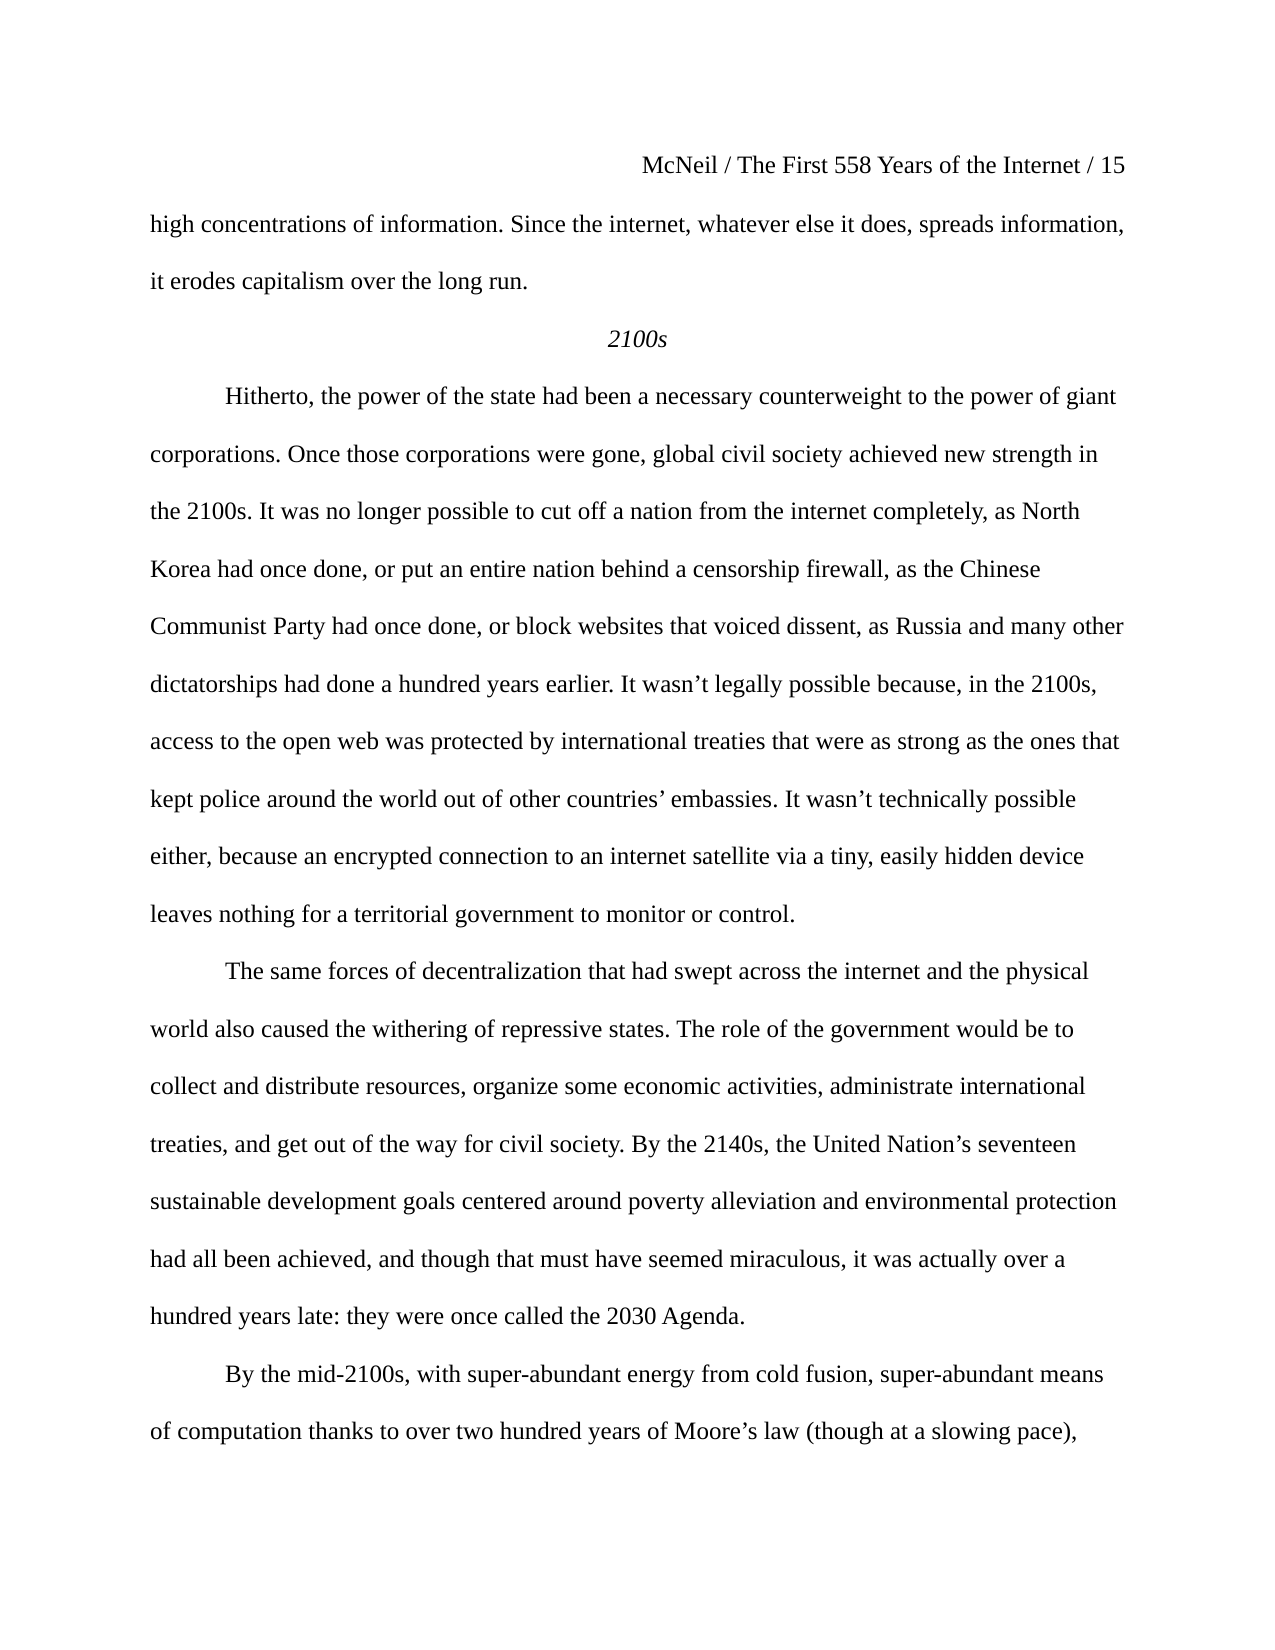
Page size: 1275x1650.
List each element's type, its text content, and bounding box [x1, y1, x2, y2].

text The same forces of decentralization that had swept across the internet and the physical world also caused the withering of repressive states. The role of the government would be to collect and distribute resources, organize some economic activities, administrate international treaties, and get out of the way for civil society. By the 2140s, the United Nation’s seventeen sustainable development goals centered around poverty alleviation and environmental protection had all been achieved, and though that must have seemed miraculous, it was actually over a hundred years late: they were once called the 2030 Agenda. [150, 956, 1125, 1330]
text Hitherto, the power of the state had been a necessary counterweight to the power of giant corporations. Once those corporations were gone, global civil society achieved new strength in the 2100s. It was no longer possible to cut off a nation from the internet completely, as North Korea had once done, or put an entire nation behind a censorship firewall, as the Chinese Communist Party had once done, or block websites that voiced dissent, as Russia and many other dictatorships had done a hundred years earlier. It wasn’t legally possible because, in the 2100s, access to the open web was protected by international treaties that were as strong as the ones that kept police around the world out of other countries’ embassies. It wasn’t technically possible either, because an encrypted connection to an internet satellite via a tiny, easily hidden device leaves nothing for a territorial government to monitor or control. [150, 381, 1125, 927]
text high concentrations of information. Since the internet, whatever else it does, spreads information, it erodes capitalism over the long run. [150, 209, 1125, 295]
text By the mid-2100s, with super-abundant energy from cold fusion, super-abundant means of computation thanks to over two hundred years of Moore’s law (though at a slowing pace), [150, 1359, 1125, 1445]
subtitle 2100s [150, 324, 1125, 352]
